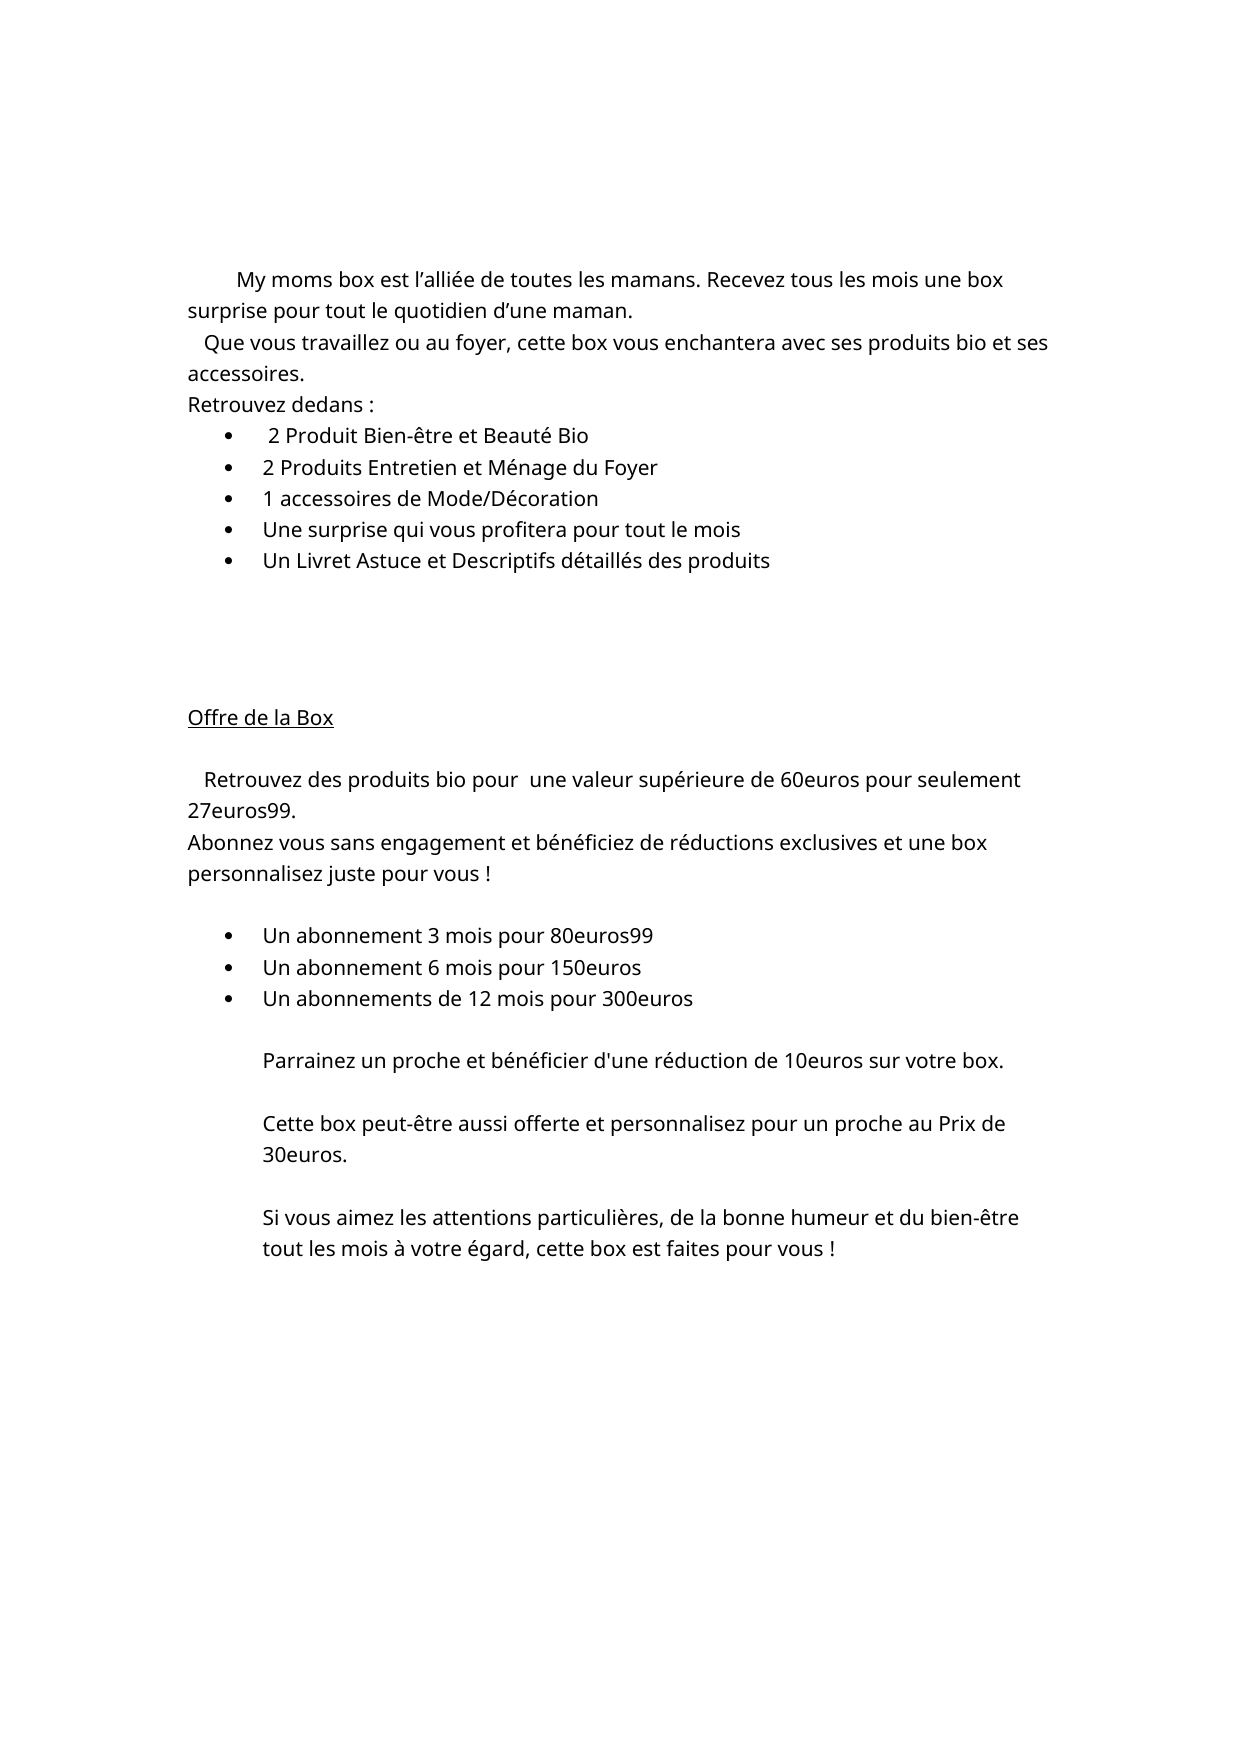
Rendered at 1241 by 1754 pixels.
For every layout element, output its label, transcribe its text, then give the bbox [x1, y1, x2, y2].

text Retrouvez des produits bio pour une valeur supérieure de 60euros pour seulement 27euros99. [187, 762, 1053, 825]
list Un abonnement 3 mois pour 80euros99 [225, 919, 1053, 950]
list Un abonnements de 12 mois pour 300euros [225, 981, 1053, 1012]
text My moms box est l’alliée de toutes les mamans. Recevez tous les mois une box surprise pour tout le quotidien d’une maman. [187, 262, 1053, 325]
list 2 Produits Entretien et Ménage du Foyer [225, 450, 1053, 481]
list Un abonnement 6 mois pour 150euros [225, 950, 1053, 981]
text Parrainez un proche et bénéficier d'une réduction de 10euros sur votre box. [262, 1044, 1053, 1075]
text Que vous travaillez ou au foyer, cette box vous enchantera avec ses produits bio et ses accessoires. [187, 325, 1053, 387]
list 2 Produit Bien-être et Beauté Bio [225, 419, 1053, 450]
list Une surprise qui vous profitera pour tout le mois [225, 512, 1053, 544]
list 1 accessoires de Mode/Décoration [225, 481, 1053, 512]
list Un Livret Astuce et Descriptifs détaillés des produits [225, 544, 1053, 575]
text Offre de la Box [187, 700, 1053, 731]
text Abonnez vous sans engagement et bénéficiez de réductions exclusives et une box personnalisez juste pour vous ! [187, 825, 1053, 887]
text Retrouvez dedans : [187, 387, 1053, 419]
text Cette box peut-être aussi offerte et personnalisez pour un proche au Prix de 30euros. [262, 1106, 1053, 1169]
text Si vous aimez les attentions particulières, de la bonne humeur et du bien-être tout les mois à votre égard, cette box est faites pour vous ! [262, 1200, 1053, 1262]
